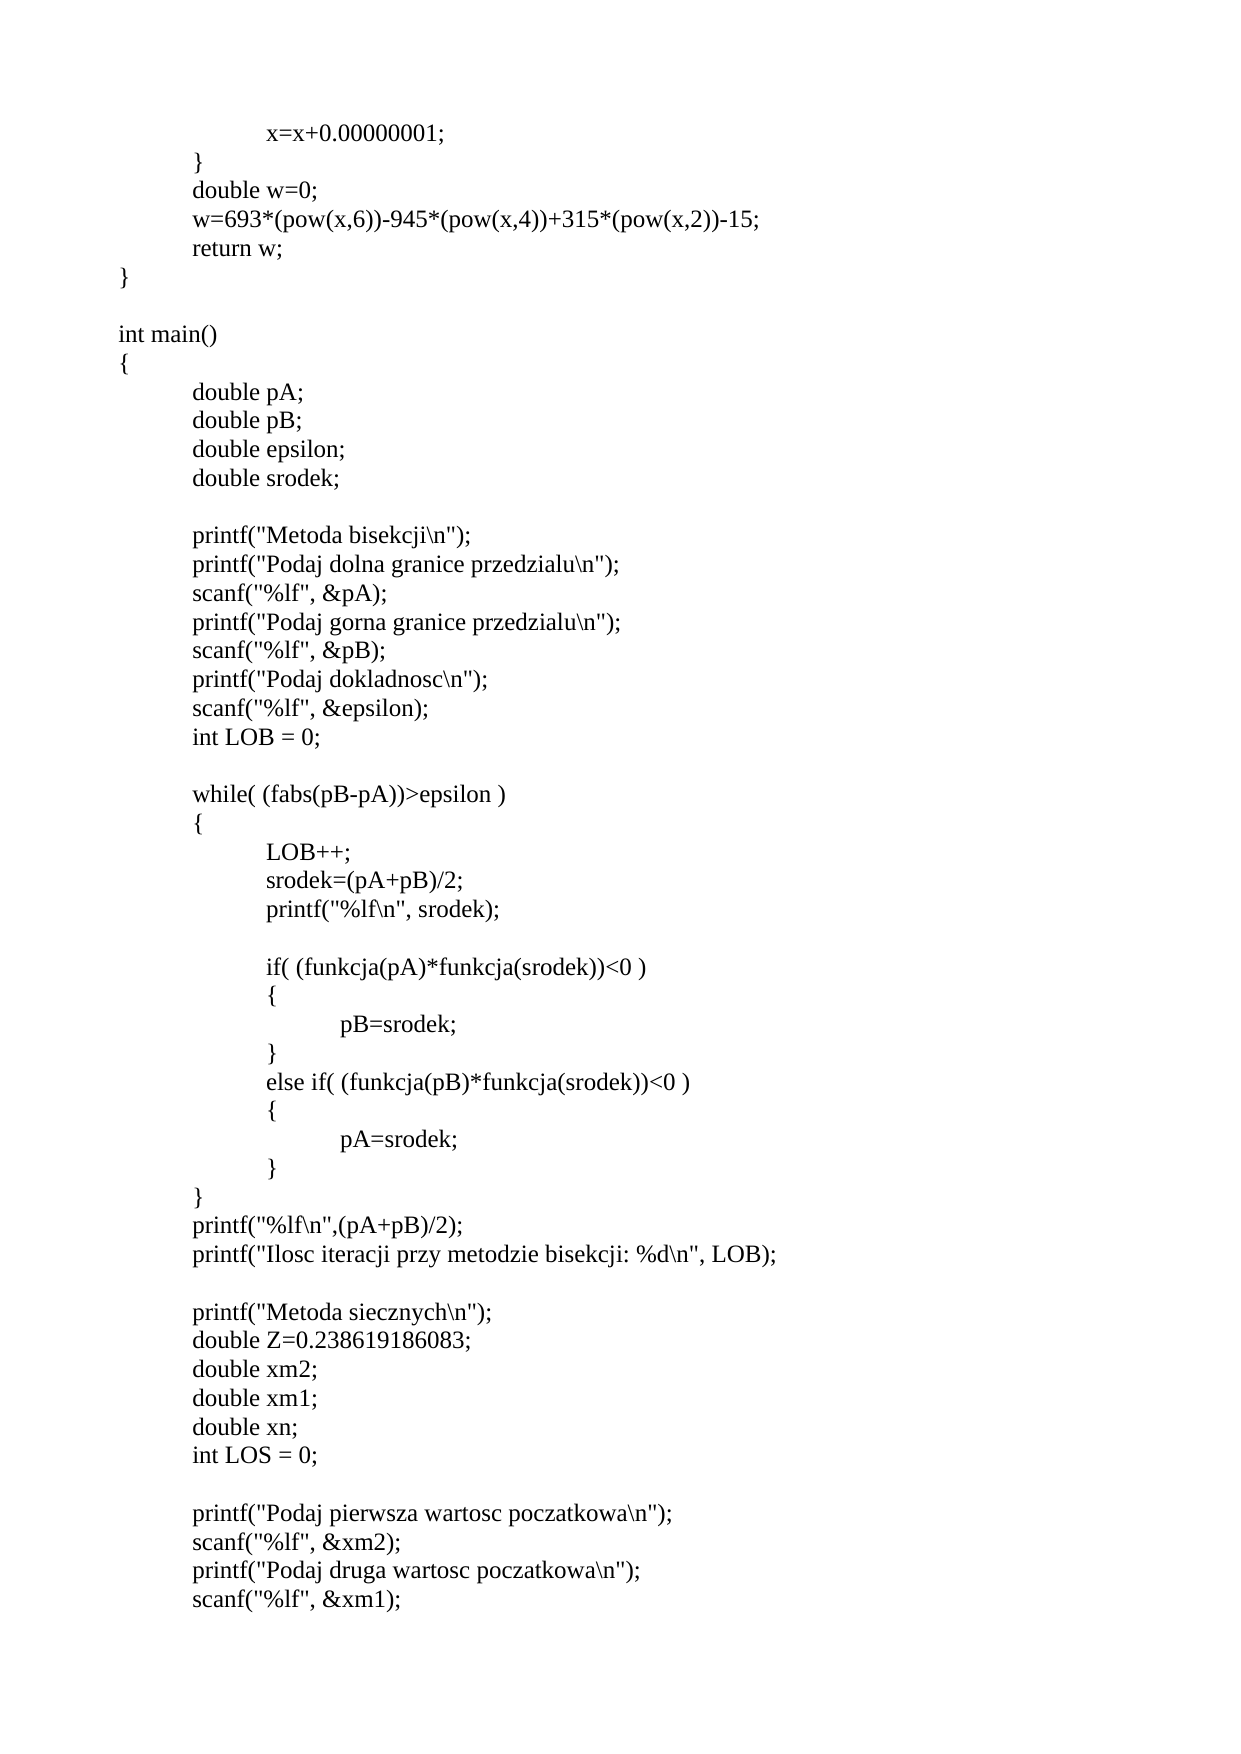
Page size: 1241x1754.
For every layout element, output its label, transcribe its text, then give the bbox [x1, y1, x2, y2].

text scanf("%lf", &epsilon); [118, 693, 1122, 722]
text double srodek; [118, 463, 1122, 492]
text printf("Podaj dolna granice przedzialu\n"); [118, 549, 1122, 578]
text { [118, 1096, 1122, 1124]
text pA=srodek; [118, 1124, 1122, 1153]
text } [118, 1153, 1122, 1182]
text int main() [118, 319, 1122, 348]
text } [118, 147, 1122, 176]
text { [118, 808, 1122, 837]
text { [118, 981, 1122, 1009]
text double xm2; [118, 1354, 1122, 1383]
text printf("Podaj gorna granice przedzialu\n"); [118, 607, 1122, 636]
text double pB; [118, 406, 1122, 434]
text scanf("%lf", &xm2); [118, 1527, 1122, 1556]
text pB=srodek; [118, 1009, 1122, 1038]
text double xn; [118, 1412, 1122, 1441]
text double Z=0.238619186083; [118, 1326, 1122, 1354]
text return w; [118, 233, 1122, 262]
text double xm1; [118, 1383, 1122, 1412]
text printf("Metoda bisekcji\n"); [118, 521, 1122, 549]
text int LOB = 0; [118, 722, 1122, 751]
text printf("Podaj druga wartosc poczatkowa\n"); [118, 1556, 1122, 1584]
text double w=0; [118, 176, 1122, 204]
text double pA; [118, 377, 1122, 406]
text scanf("%lf", &pB); [118, 636, 1122, 664]
text printf("Podaj pierwsza wartosc poczatkowa\n"); [118, 1498, 1122, 1527]
text printf("Ilosc iteracji przy metodzie bisekcji: %d\n", LOB); [118, 1239, 1122, 1268]
text { [118, 348, 1122, 377]
text int LOS = 0; [118, 1441, 1122, 1469]
text while( (fabs(pB-pA))>epsilon ) [118, 779, 1122, 808]
text LOB++; [118, 837, 1122, 866]
text printf("Metoda siecznych\n"); [118, 1297, 1122, 1326]
text scanf("%lf", &xm1); [118, 1584, 1122, 1613]
text printf("%lf\n", srodek); [118, 894, 1122, 923]
text printf("Podaj dokladnosc\n"); [118, 664, 1122, 693]
text x=x+0.00000001; [118, 118, 1122, 147]
text w=693*(pow(x,6))-945*(pow(x,4))+315*(pow(x,2))-15; [118, 204, 1122, 233]
text printf("%lf\n",(pA+pB)/2); [118, 1211, 1122, 1239]
text double epsilon; [118, 434, 1122, 463]
text else if( (funkcja(pB)*funkcja(srodek))<0 ) [118, 1067, 1122, 1096]
text srodek=(pA+pB)/2; [118, 866, 1122, 894]
text if( (funkcja(pA)*funkcja(srodek))<0 ) [118, 952, 1122, 981]
text } [118, 1182, 1122, 1211]
text } [118, 262, 1122, 291]
text } [118, 1038, 1122, 1067]
text scanf("%lf", &pA); [118, 578, 1122, 607]
